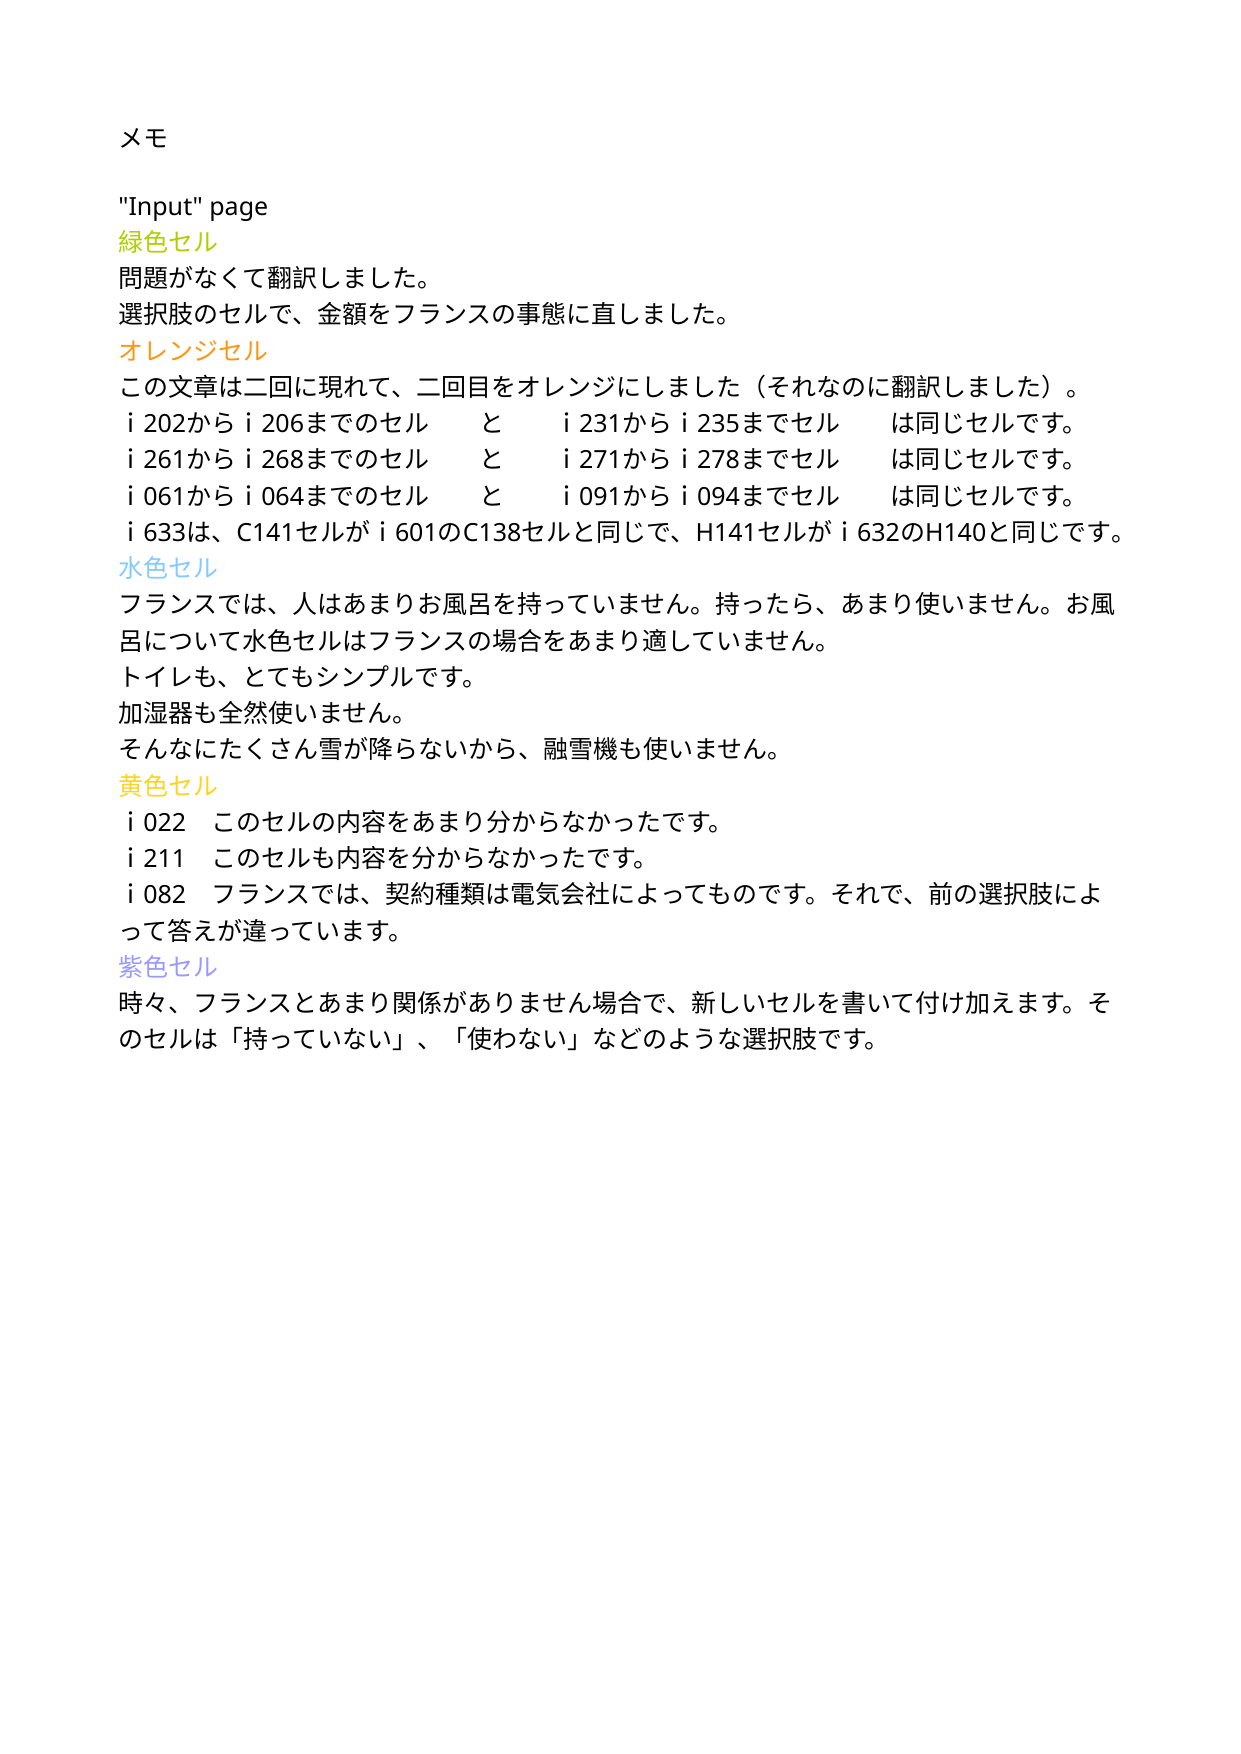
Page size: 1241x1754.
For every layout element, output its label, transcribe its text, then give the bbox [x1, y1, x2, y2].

text 加湿器も全然使いません。 [118, 694, 1122, 730]
text 紫色セル [118, 947, 1122, 984]
text ｉ211 このセルも内容を分からなかったです。 [118, 839, 1122, 875]
text "Input" page [118, 188, 1122, 222]
text ｉ022 このセルの内容をあまり分からなかったです。 [118, 802, 1122, 839]
text ｉ061からｉ064までのセル と ｉ091からｉ094までセル は同じセルです。 [118, 476, 1122, 512]
text ｉ633は、C141セルがｉ601のC138セルと同じで、H141セルがｉ632のH140と同じです。 [118, 512, 1122, 549]
text 緑色セル [118, 222, 1122, 259]
text フランスでは、人はあまりお風呂を持っていません。持ったら、あまり使いません。お風呂について水色セルはフランスの場合をあまり適していません。 [118, 585, 1122, 657]
text 黄色セル [118, 766, 1122, 802]
text ｉ082 フランスでは、契約種類は電気会社によってものです。それで、前の選択肢によって答えが違っています。 [118, 875, 1122, 947]
text 選択肢のセルで、金額をフランスの事態に直しました。 [118, 295, 1122, 331]
text トイレも、とてもシンプルです。 [118, 657, 1122, 694]
text 水色セル [118, 549, 1122, 585]
text ｉ202からｉ206までのセル と ｉ231からｉ235までセル は同じセルです。 [118, 404, 1122, 440]
text オレンジセル [118, 331, 1122, 367]
text そんなにたくさん雪が降らないから、融雪機も使いません。 [118, 730, 1122, 766]
text メモ [118, 118, 1122, 154]
text 時々、フランスとあまり関係がありません場合で、新しいセルを書いて付け加えます。そのセルは「持っていない」、「使わない」などのような選択肢です。 [118, 984, 1122, 1056]
text 問題がなくて翻訳しました。 [118, 259, 1122, 295]
text この文章は二回に現れて、二回目をオレンジにしました（それなのに翻訳しました）。 [118, 367, 1122, 404]
text ｉ261からｉ268までのセル と ｉ271からｉ278までセル は同じセルです。 [118, 440, 1122, 476]
